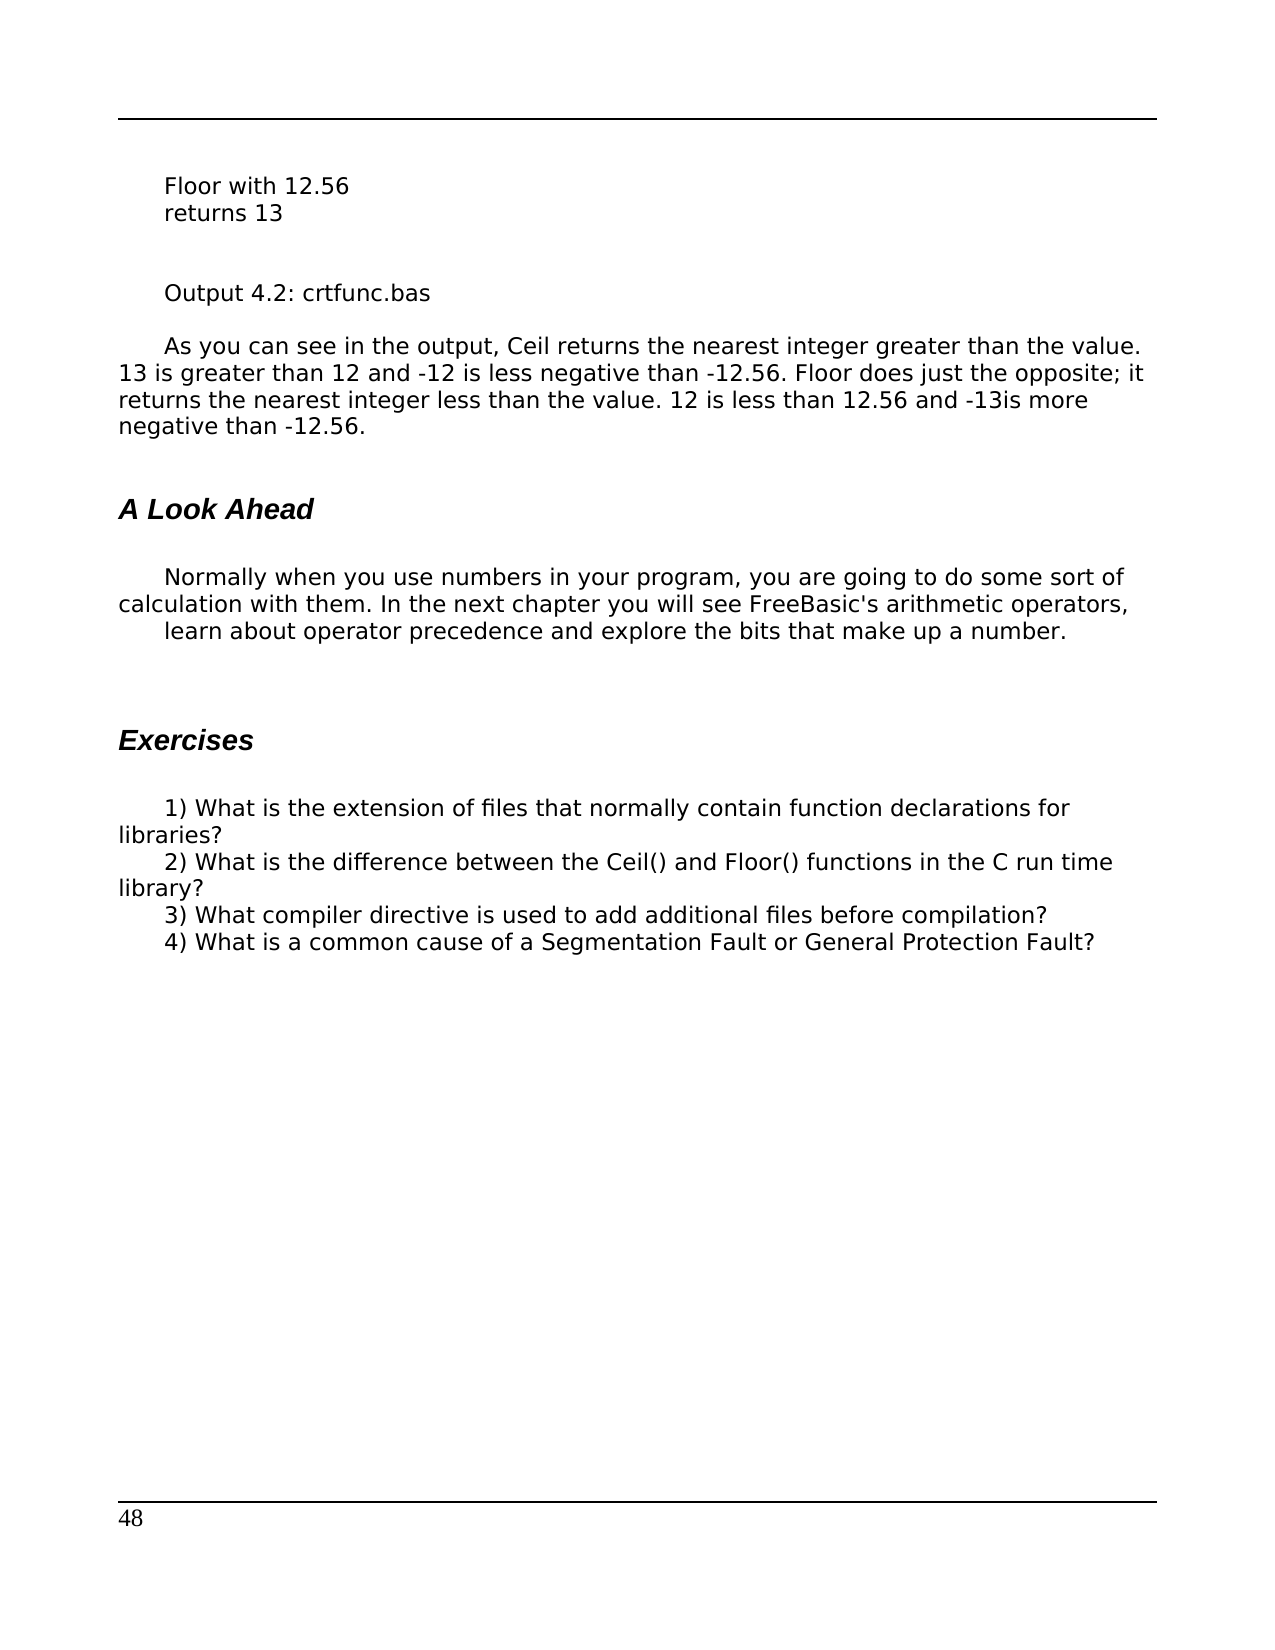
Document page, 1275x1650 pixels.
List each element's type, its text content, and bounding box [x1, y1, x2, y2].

text learn about operator precedence and explore the bits that make up a number. [118, 618, 1157, 644]
text Output 4.2: crtfunc.bas [118, 280, 1157, 307]
text 1) What is the extension of files that normally contain function declarations for libraries? [118, 796, 1157, 849]
subtitle A Look Ahead [118, 492, 1157, 525]
text 4) What is a common cause of a Segmentation Fault or General Protection Fault? [118, 929, 1157, 956]
text Normally when you use numbers in your program, you are going to do some sort of calculation with them. In the next chapter you will see FreeBasic's arithmetic operators, [118, 564, 1157, 618]
text Floor with 12.56 [118, 173, 1157, 200]
text 2) What is the difference between the Ceil() and Floor() functions in the C run time library? [118, 849, 1157, 902]
text 3) What compiler directive is used to add additional files before compilation? [118, 902, 1157, 929]
text As you can see in the output, Ceil returns the nearest integer greater than the value. 13 is greater than 12 and -12 is less negative than -12.56. Floor does just the opposite; it returns the nearest integer less than the value. 12 is less than 12.56 and -13is more negative than -12.56. [118, 333, 1157, 440]
subtitle Exercises [118, 723, 1157, 756]
text returns 13 [118, 200, 1157, 227]
